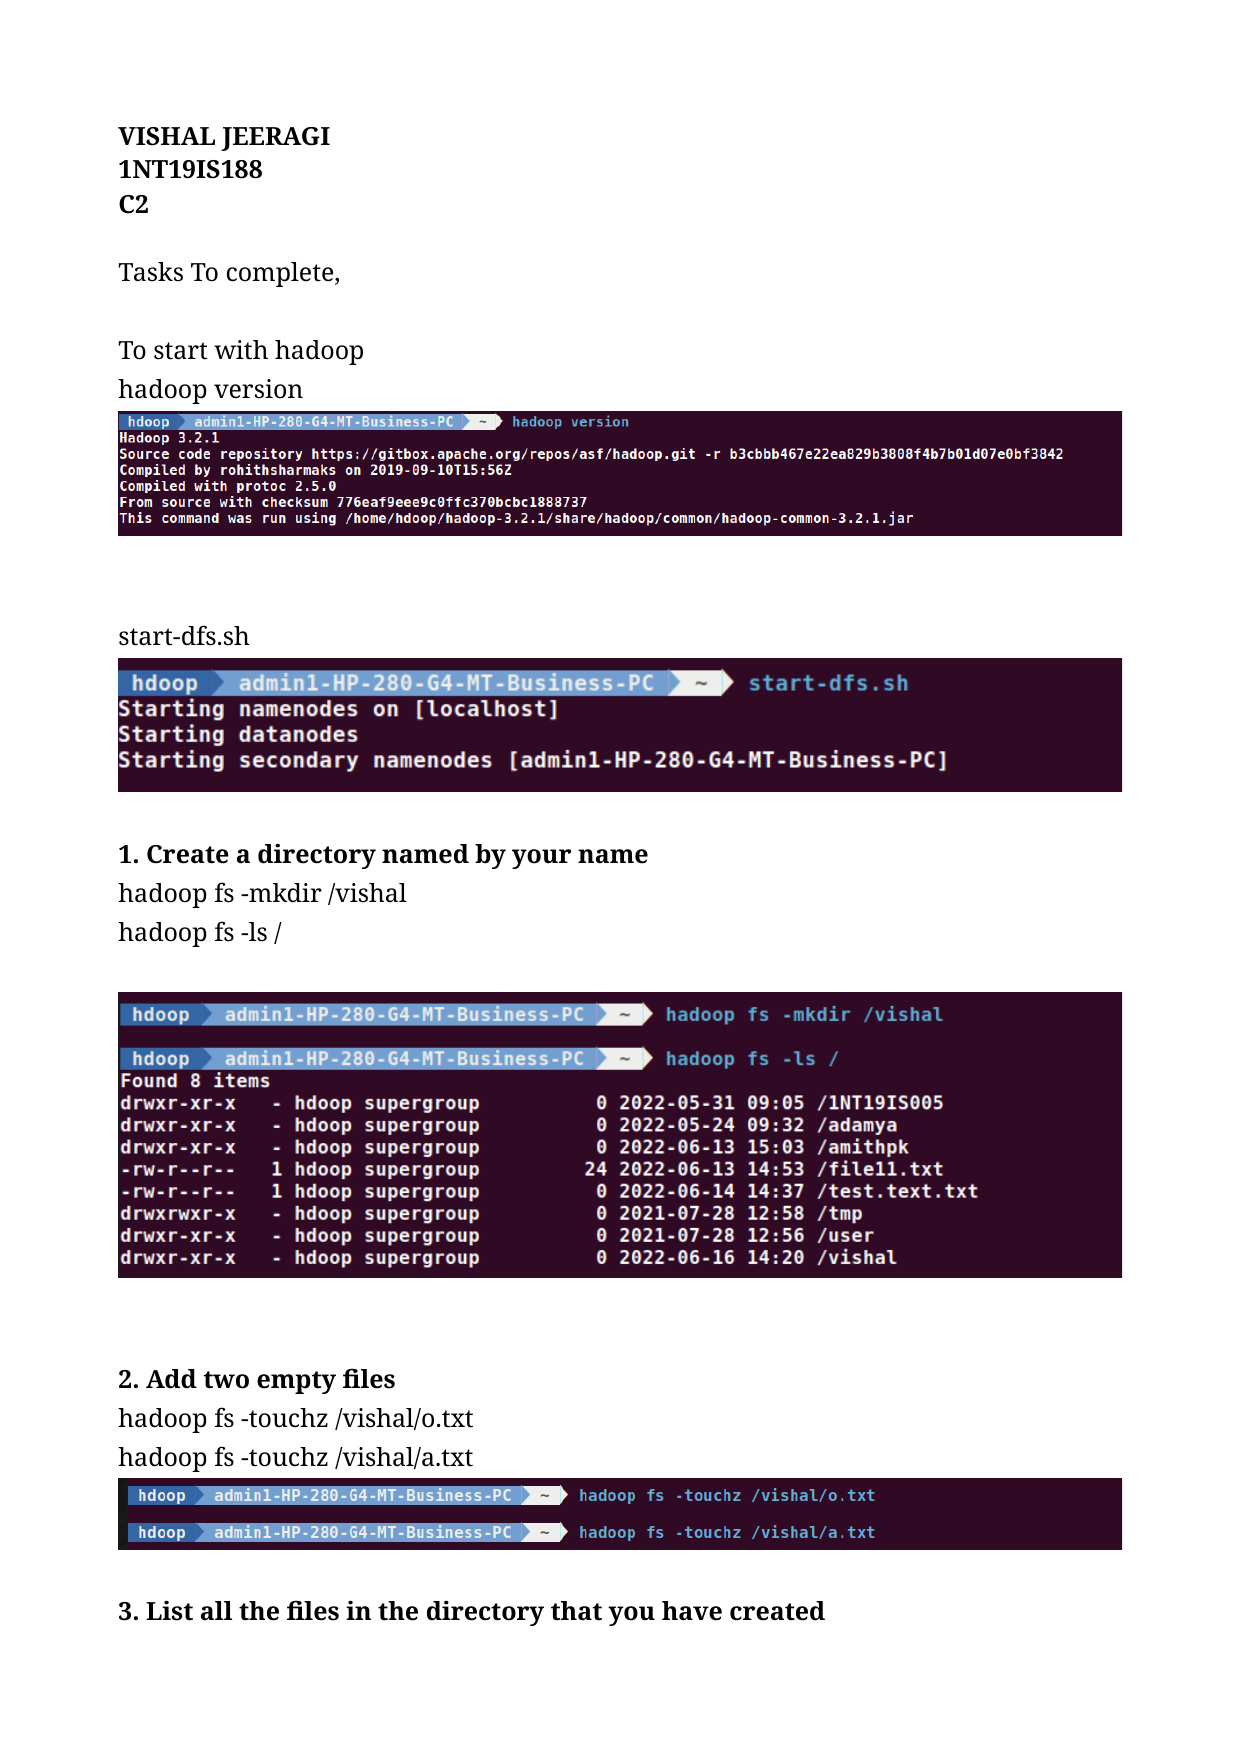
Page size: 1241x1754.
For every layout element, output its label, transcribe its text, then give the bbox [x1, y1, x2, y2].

picture [118, 411, 1123, 536]
text To start with hadoop [118, 333, 1122, 367]
text Tasks To complete, [118, 254, 1122, 288]
text start-dfs.sh [118, 619, 1122, 653]
text 3. List all the files in the directory that you have created [118, 1594, 1122, 1628]
picture [118, 1478, 1123, 1550]
text 1. Create a directory named by your name [118, 836, 1122, 870]
text C2 [118, 186, 1122, 220]
text VISHAL JEERAGI [118, 118, 1122, 152]
picture [118, 992, 1123, 1278]
text 2. Add two empty files [118, 1361, 1122, 1396]
text 1NT19IS188 [118, 152, 1122, 186]
text hadoop version [118, 372, 1122, 406]
text hadoop fs -touchz /vishal/a.txt [118, 1440, 1122, 1474]
text hadoop fs -touchz /vishal/o.txt [118, 1401, 1122, 1435]
picture [118, 658, 1123, 792]
text hadoop fs -ls / [118, 914, 1122, 949]
text hadoop fs -mkdir /vishal [118, 875, 1122, 909]
